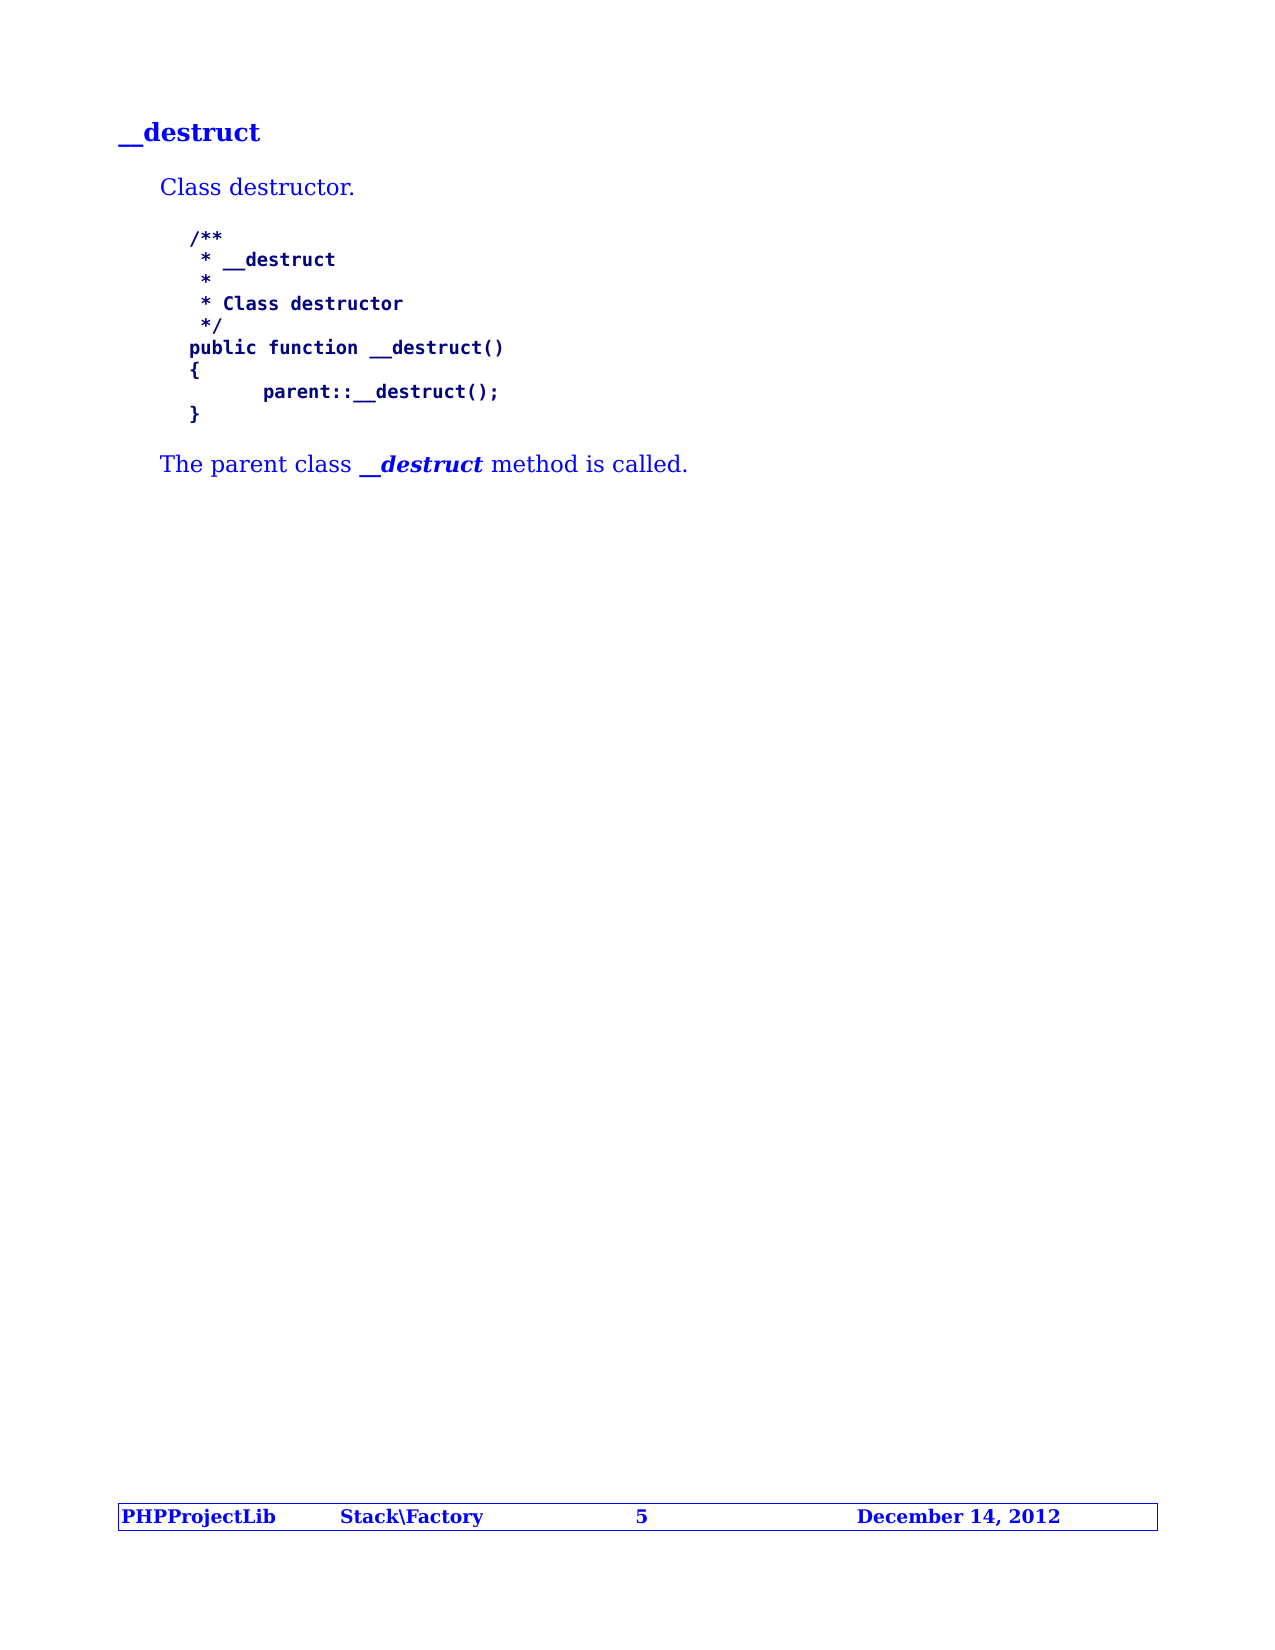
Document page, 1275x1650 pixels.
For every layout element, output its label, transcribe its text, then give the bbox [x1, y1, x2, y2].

text The parent class __destruct method is called. [159, 451, 1157, 478]
list * __destruct [189, 249, 1157, 271]
list * [189, 271, 1157, 293]
list parent::__destruct(); [189, 381, 1157, 402]
list * Class destructor [189, 293, 1157, 315]
text Class destructor. [159, 174, 1157, 201]
list } [189, 402, 1157, 424]
list public function __destruct() [189, 337, 1157, 359]
title __destruct [118, 118, 1157, 147]
list */ [189, 315, 1157, 337]
list { [189, 359, 1157, 381]
list /** [189, 227, 1157, 249]
